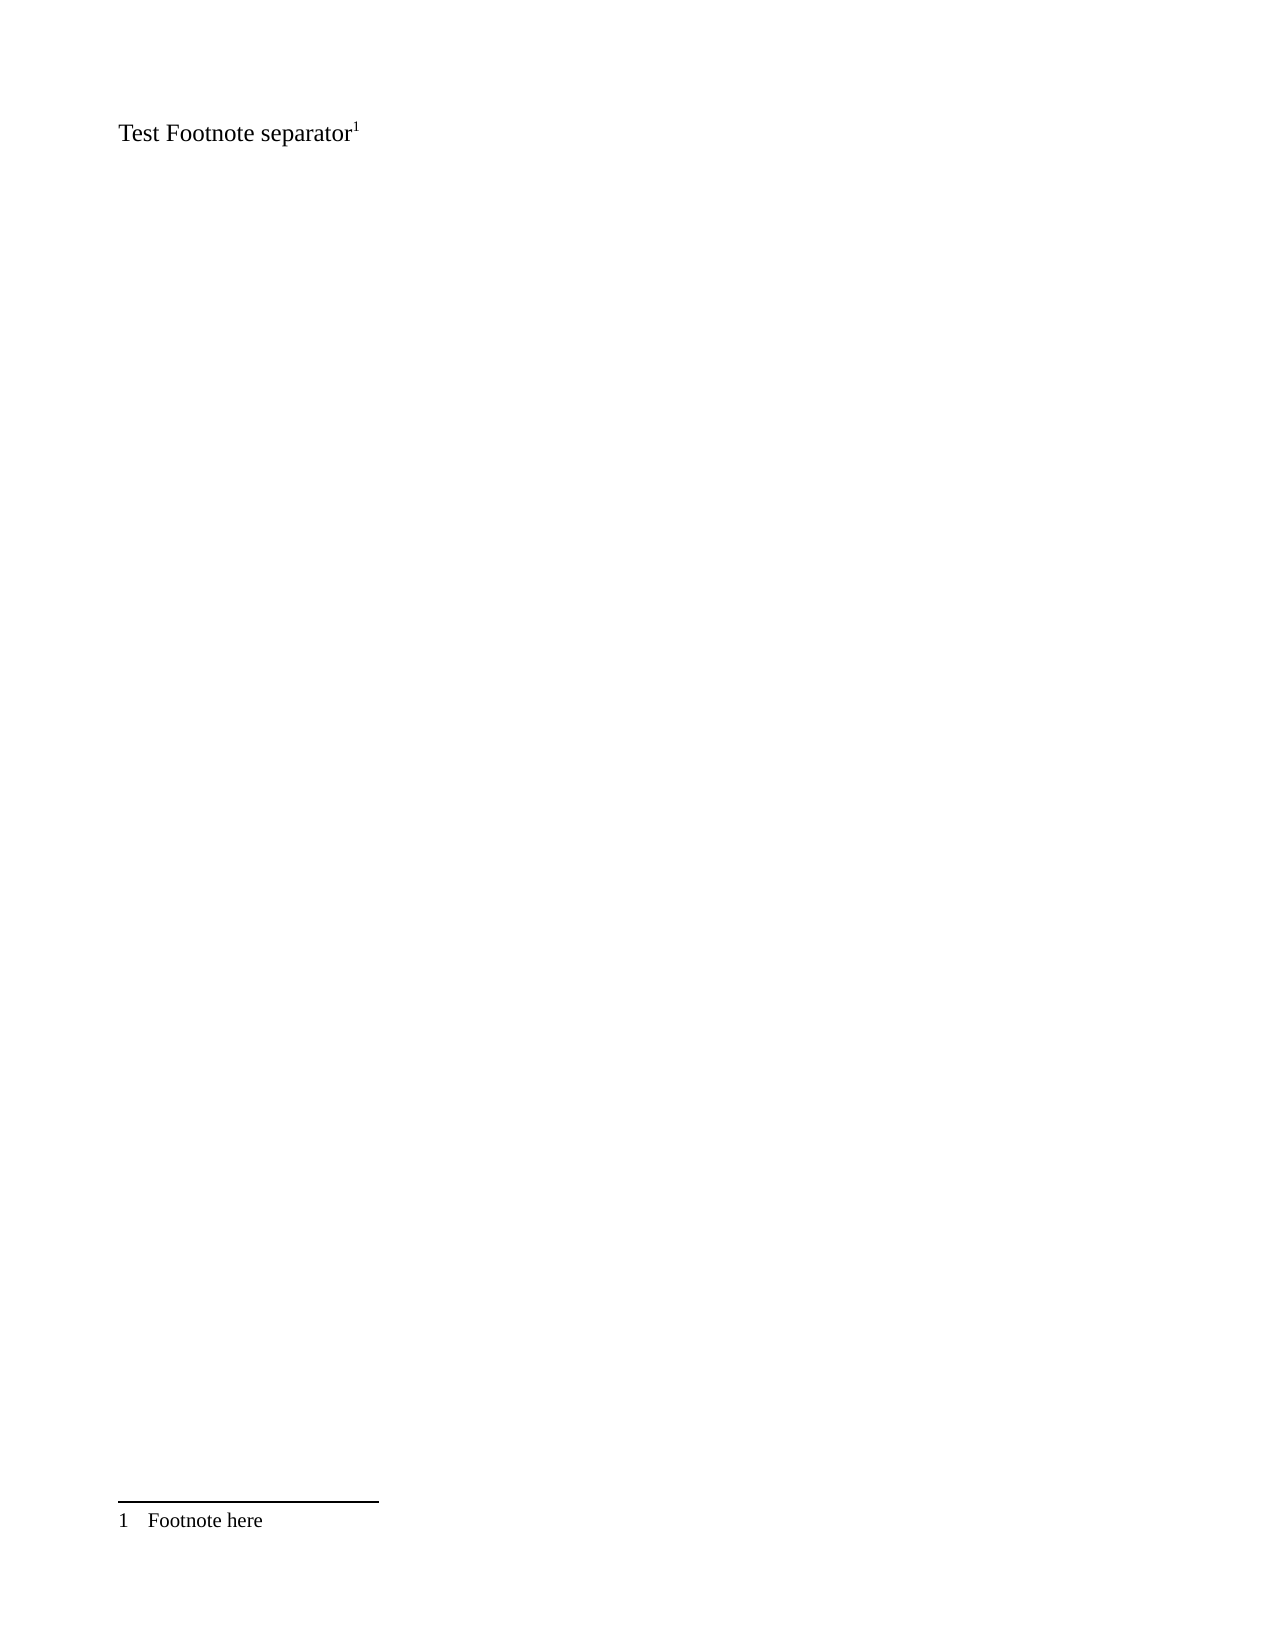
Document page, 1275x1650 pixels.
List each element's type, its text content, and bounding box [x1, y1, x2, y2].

text Footnote here [118, 1508, 1157, 1532]
text Test Footnote separator [118, 118, 1157, 147]
